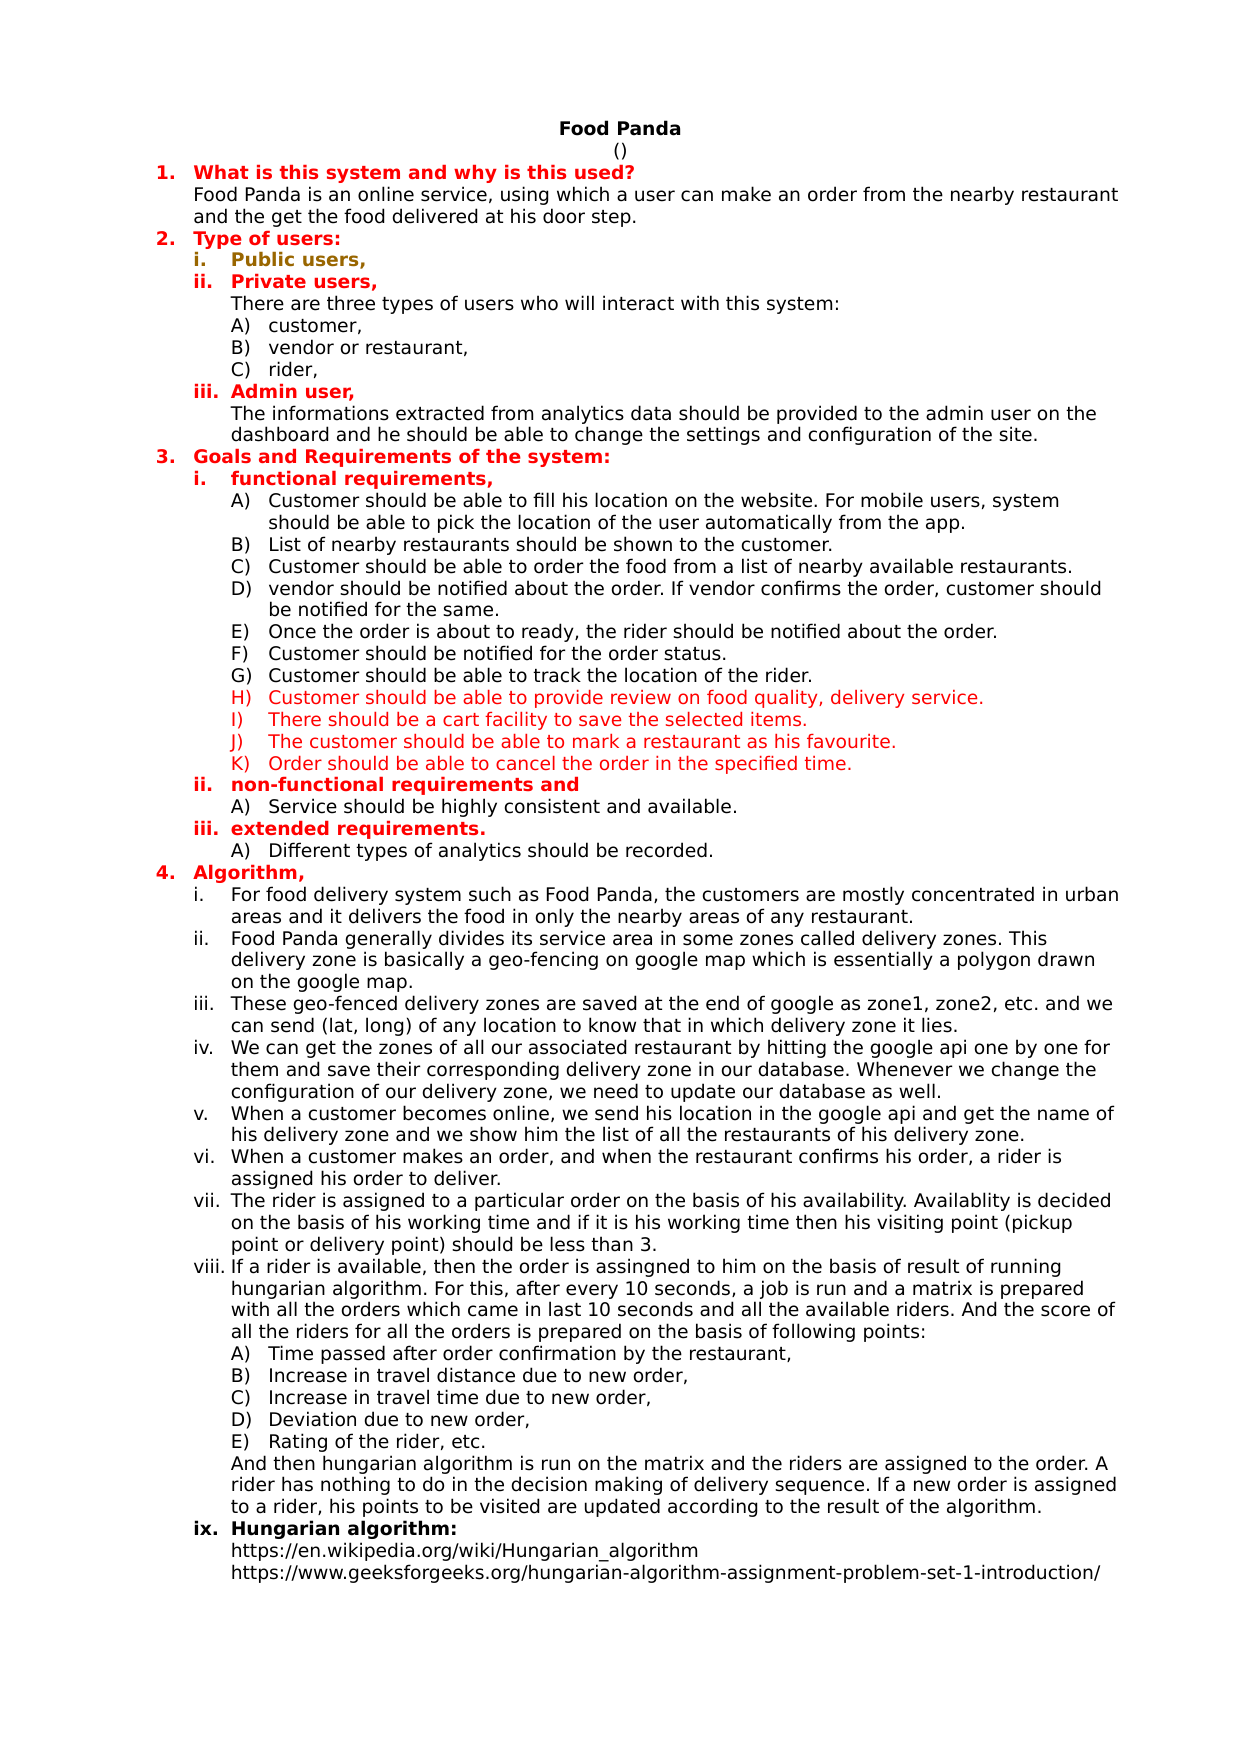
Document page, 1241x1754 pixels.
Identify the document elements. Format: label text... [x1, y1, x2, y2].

list Increase in travel distance due to new order, [231, 1365, 1122, 1387]
list Hungarian algorithm: [193, 1518, 1122, 1540]
list https://www.geeksforgeeks.org/hungarian-algorithm-assignment-problem-set-1-introduction/ [193, 1562, 1122, 1584]
list Algorithm, [156, 862, 1122, 884]
list For food delivery system such as Food Panda, the customers are mostly concentrated in urban areas and it delivers the food in only the nearby areas of any restaurant. [193, 884, 1122, 927]
list Customer should be able to provide review on food quality, delivery service. [231, 687, 1122, 709]
list What is this system and why is this used? [156, 162, 1122, 184]
list Food Panda is an online service, using which a user can make an order from the nearby restaurant and the get the food delivered at his door step. [156, 184, 1122, 227]
list Food Panda generally divides its service area in some zones called delivery zones. This delivery zone is basically a geo-fencing on google map which is essentially a polygon drawn on the google map. [193, 927, 1122, 993]
list There are three types of users who will interact with this system: [193, 293, 1122, 315]
list And then hungarian algorithm is run on the matrix and the riders are assigned to the order. A rider has nothing to do in the decision making of delivery sequence. If a new order is assigned to a rider, his points to be visited are updated according to the result of the algorithm. [193, 1452, 1122, 1518]
list rider, [231, 359, 1122, 381]
list Service should be highly consistent and available. [231, 796, 1122, 818]
list Public users, [193, 249, 1122, 271]
list vendor or restaurant, [231, 337, 1122, 359]
list We can get the zones of all our associated restaurant by hitting the google api one by one for them and save their corresponding delivery zone in our database. Whenever we change the configuration of our delivery zone, we need to update our database as well. [193, 1037, 1122, 1102]
list Rating of the rider, etc. [231, 1431, 1122, 1452]
list Type of users: [156, 227, 1122, 249]
list If a rider is available, then the order is assingned to him on the basis of result of running hungarian algorithm. For this, after every 10 seconds, a job is run and a matrix is prepared with all the orders which came in last 10 seconds and all the available riders. And the score of all the riders for all the orders is prepared on the basis of following points: [193, 1256, 1122, 1343]
text Food Panda [118, 118, 1122, 140]
list Different types of analytics should be recorded. [231, 840, 1122, 862]
list The informations extracted from analytics data should be provided to the admin user on the dashboard and he should be able to change the settings and configuration of the site. [193, 402, 1122, 446]
list non-functional requirements and [193, 774, 1122, 796]
list Time passed after order confirmation by the restaurant, [231, 1343, 1122, 1365]
list extended requirements. [193, 818, 1122, 840]
list When a customer makes an order, and when the restaurant confirms his order, a rider is assigned his order to deliver. [193, 1146, 1122, 1190]
list Private users, [193, 271, 1122, 293]
list Customer should be notified for the order status. [231, 643, 1122, 665]
list The rider is assigned to a particular order on the basis of his availability. Availablity is decided on the basis of his working time and if it is his working time then his visiting point (pickup point or delivery point) should be less than 3. [193, 1190, 1122, 1256]
list There should be a cart facility to save the selected items. [231, 709, 1122, 731]
list Deviation due to new order, [231, 1409, 1122, 1431]
list functional requirements, [193, 468, 1122, 490]
list Once the order is about to ready, the rider should be notified about the order. [231, 621, 1122, 643]
list Customer should be able to track the location of the rider. [231, 665, 1122, 687]
list Customer should be able to fill his location on the website. For mobile users, system should be able to pick the location of the user automatically from the app. [231, 490, 1122, 534]
list Order should be able to cancel the order in the specified time. [231, 752, 1122, 774]
list These geo-fenced delivery zones are saved at the end of google as zone1, zone2, etc. and we can send (lat, long) of any location to know that in which delivery zone it lies. [193, 993, 1122, 1037]
list Goals and Requirements of the system: [156, 446, 1122, 468]
text () [118, 140, 1122, 162]
list customer, [231, 315, 1122, 337]
list The customer should be able to mark a restaurant as his favourite. [231, 731, 1122, 752]
list Admin user, [193, 381, 1122, 402]
list List of nearby restaurants should be shown to the customer. [231, 534, 1122, 556]
list https://en.wikipedia.org/wiki/Hungarian_algorithm [193, 1540, 1122, 1562]
list Customer should be able to order the food from a list of nearby available restaurants. [231, 556, 1122, 577]
list Increase in travel time due to new order, [231, 1387, 1122, 1409]
list When a customer becomes online, we send his location in the google api and get the name of his delivery zone and we show him the list of all the restaurants of his delivery zone. [193, 1102, 1122, 1146]
list vendor should be notified about the order. If vendor confirms the order, customer should be notified for the same. [231, 577, 1122, 621]
